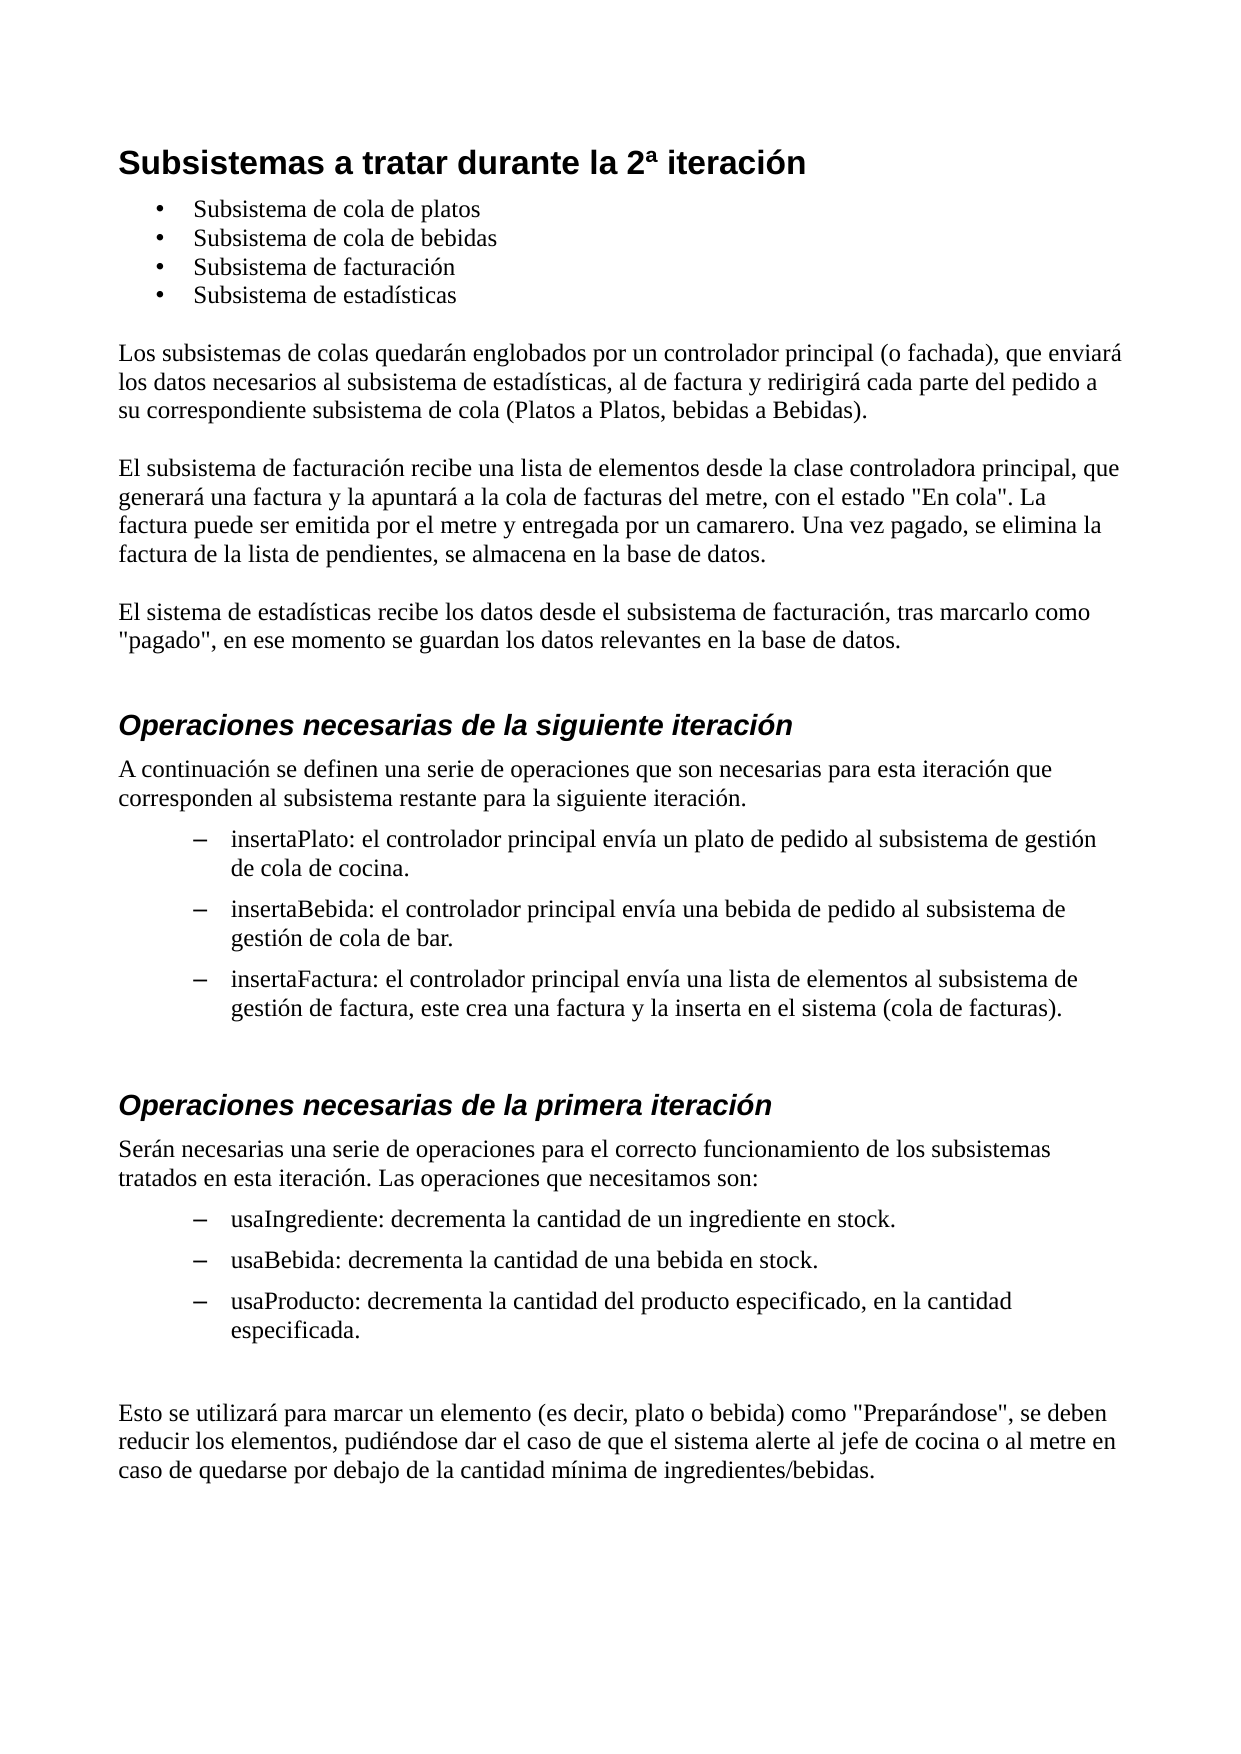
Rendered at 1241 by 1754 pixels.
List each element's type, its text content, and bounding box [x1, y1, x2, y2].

subtitle Operaciones necesarias de la primera iteración [118, 1088, 1122, 1121]
text Los subsistemas de colas quedarán englobados por un controlador principal (o fachada), que enviará los datos necesarios al subsistema de estadísticas, al de factura y redirigirá cada parte del pedido a su correspondiente subsistema de cola (Platos a Platos, bebidas a Bebidas). [118, 338, 1122, 424]
list insertaFactura: el controlador principal envía una lista de elementos al subsistema de gestión de factura, este crea una factura y la inserta en el sistema (cola de facturas). [193, 964, 1122, 1022]
text Esto se utilizará para marcar un elemento (es decir, plato o bebida) como "Preparándose", se deben reducir los elementos, pudiéndose dar el caso de que el sistema alerte al jefe de cocina o al metre en caso de quedarse por debajo de la cantidad mínima de ingredientes/bebidas. [118, 1398, 1122, 1484]
list Subsistema de facturación [156, 252, 1122, 281]
list insertaBebida: el controlador principal envía una bebida de pedido al subsistema de gestión de cola de bar. [193, 894, 1122, 952]
text El sistema de estadísticas recibe los datos desde el subsistema de facturación, tras marcarlo como "pagado", en ese momento se guardan los datos relevantes en la base de datos. [118, 597, 1122, 654]
list Subsistema de estadísticas [156, 281, 1122, 309]
list usaProducto: decrementa la cantidad del producto especificado, en la cantidad especificada. [193, 1286, 1122, 1344]
list usaIngrediente: decrementa la cantidad de un ingrediente en stock. [193, 1204, 1122, 1233]
list usaBebida: decrementa la cantidad de una bebida en stock. [193, 1245, 1122, 1274]
text Serán necesarias una serie de operaciones para el correcto funcionamiento de los subsistemas tratados en esta iteración. Las operaciones que necesitamos son: [118, 1134, 1122, 1191]
subtitle Operaciones necesarias de la siguiente iteración [118, 708, 1122, 742]
subtitle Subsistemas a tratar durante la 2ª iteración [118, 143, 1122, 182]
text A continuación se definen una serie de operaciones que son necesarias para esta iteración que corresponden al subsistema restante para la siguiente iteración. [118, 754, 1122, 812]
list insertaPlato: el controlador principal envía un plato de pedido al subsistema de gestión de cola de cocina. [193, 824, 1122, 882]
list Subsistema de cola de bebidas [156, 223, 1122, 252]
list Subsistema de cola de platos [156, 194, 1122, 223]
text El subsistema de facturación recibe una lista de elementos desde la clase controladora principal, que generará una factura y la apuntará a la cola de facturas del metre, con el estado "En cola". La factura puede ser emitida por el metre y entregada por un camarero. Una vez pagado, se elimina la factura de la lista de pendientes, se almacena en la base de datos. [118, 453, 1122, 568]
